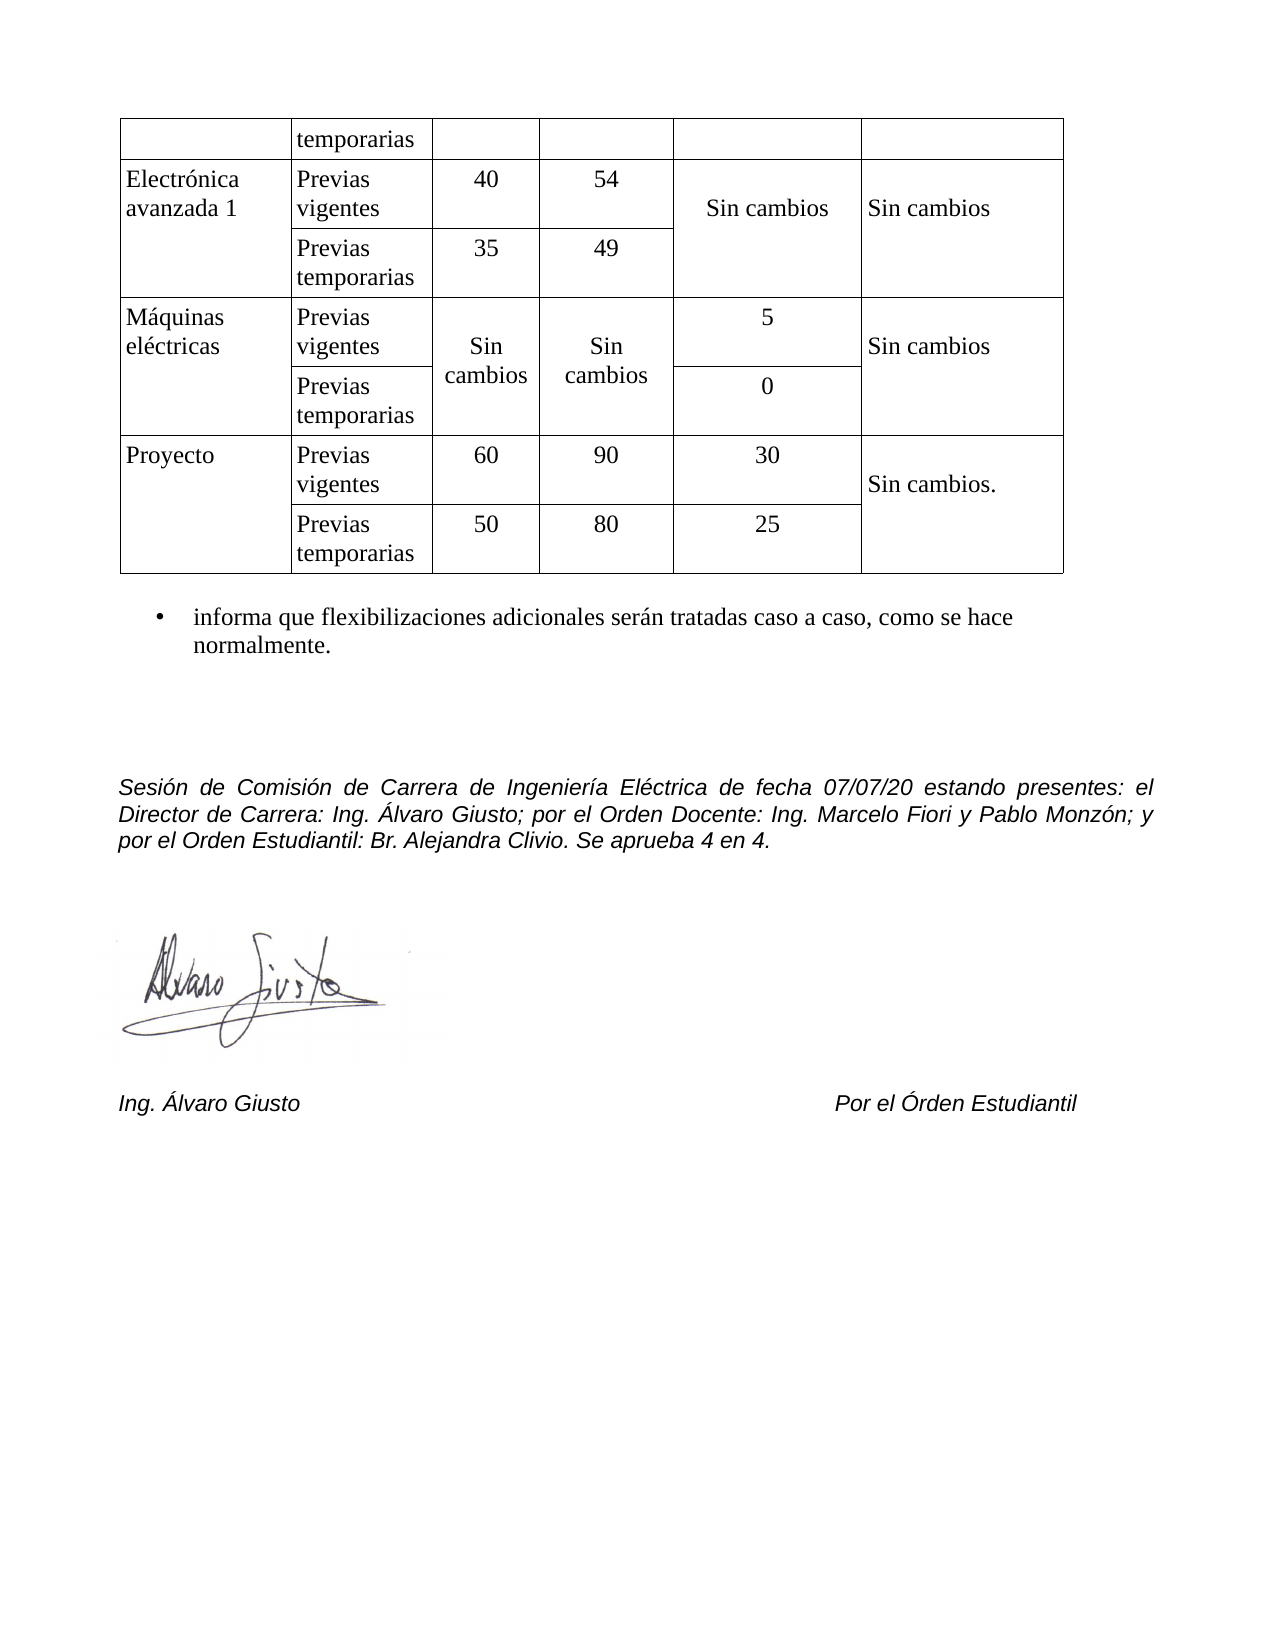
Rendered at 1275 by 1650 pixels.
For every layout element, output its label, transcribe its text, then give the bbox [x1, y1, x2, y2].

table_cell Previas temporarias [292, 367, 432, 435]
table_cell [862, 119, 1063, 158]
table_cell 80 [540, 505, 673, 573]
table_cell Sin cambios [674, 160, 861, 297]
table_cell Sin cambios. [862, 436, 1063, 573]
table_cell [674, 119, 861, 158]
table_cell Previas temporarias [292, 229, 432, 297]
table_cell 54 [540, 160, 673, 227]
table_cell 35 [433, 229, 539, 297]
list informa que flexibilizaciones adicionales serán tratadas caso a caso, como se hace normalmente. [156, 602, 1157, 659]
picture [91, 923, 452, 946]
table_cell 50 [433, 505, 539, 573]
table_cell [121, 119, 291, 158]
table_cell 49 [540, 229, 673, 297]
text Ing. Álvaro Giusto Por el Órden Estudiantil [118, 1090, 1157, 1117]
table_cell Sin cambios [433, 298, 539, 435]
table_cell Previas vigentes [292, 298, 432, 366]
table_cell 25 [674, 505, 861, 573]
table_cell Previas vigentes [292, 436, 432, 504]
table_cell Sin cambios [862, 160, 1063, 297]
table_cell 5 [674, 298, 861, 366]
table_cell Previas temporarias [292, 505, 432, 573]
table_cell [433, 119, 539, 158]
table_cell 90 [540, 436, 673, 504]
table_cell Sin cambios [540, 298, 673, 435]
table_cell Máquinas eléctricas [121, 298, 291, 435]
table_cell Electrónica avanzada 1 [121, 160, 291, 297]
table_cell 0 [674, 367, 861, 435]
table_cell Proyecto [121, 436, 291, 573]
table_cell Previas vigentes [292, 160, 432, 227]
text Sesión de Comisión de Carrera de Ingeniería Eléctrica de fecha 07/07/20 estando presentes: el Director de Carrera: Ing. Álvaro Giusto; por el Orden Docente: Ing. Marcelo Fiori y Pablo Monzón; y por el Orden Estudiantil: Br. Alejandra Clivio. Se aprueba 4 en 4. [118, 774, 1157, 853]
table_cell [540, 119, 673, 158]
table_cell 40 [433, 160, 539, 227]
table_cell Sin cambios [862, 298, 1063, 435]
table_cell 30 [674, 436, 861, 504]
table_cell 60 [433, 436, 539, 504]
table_cell temporarias [292, 119, 432, 158]
